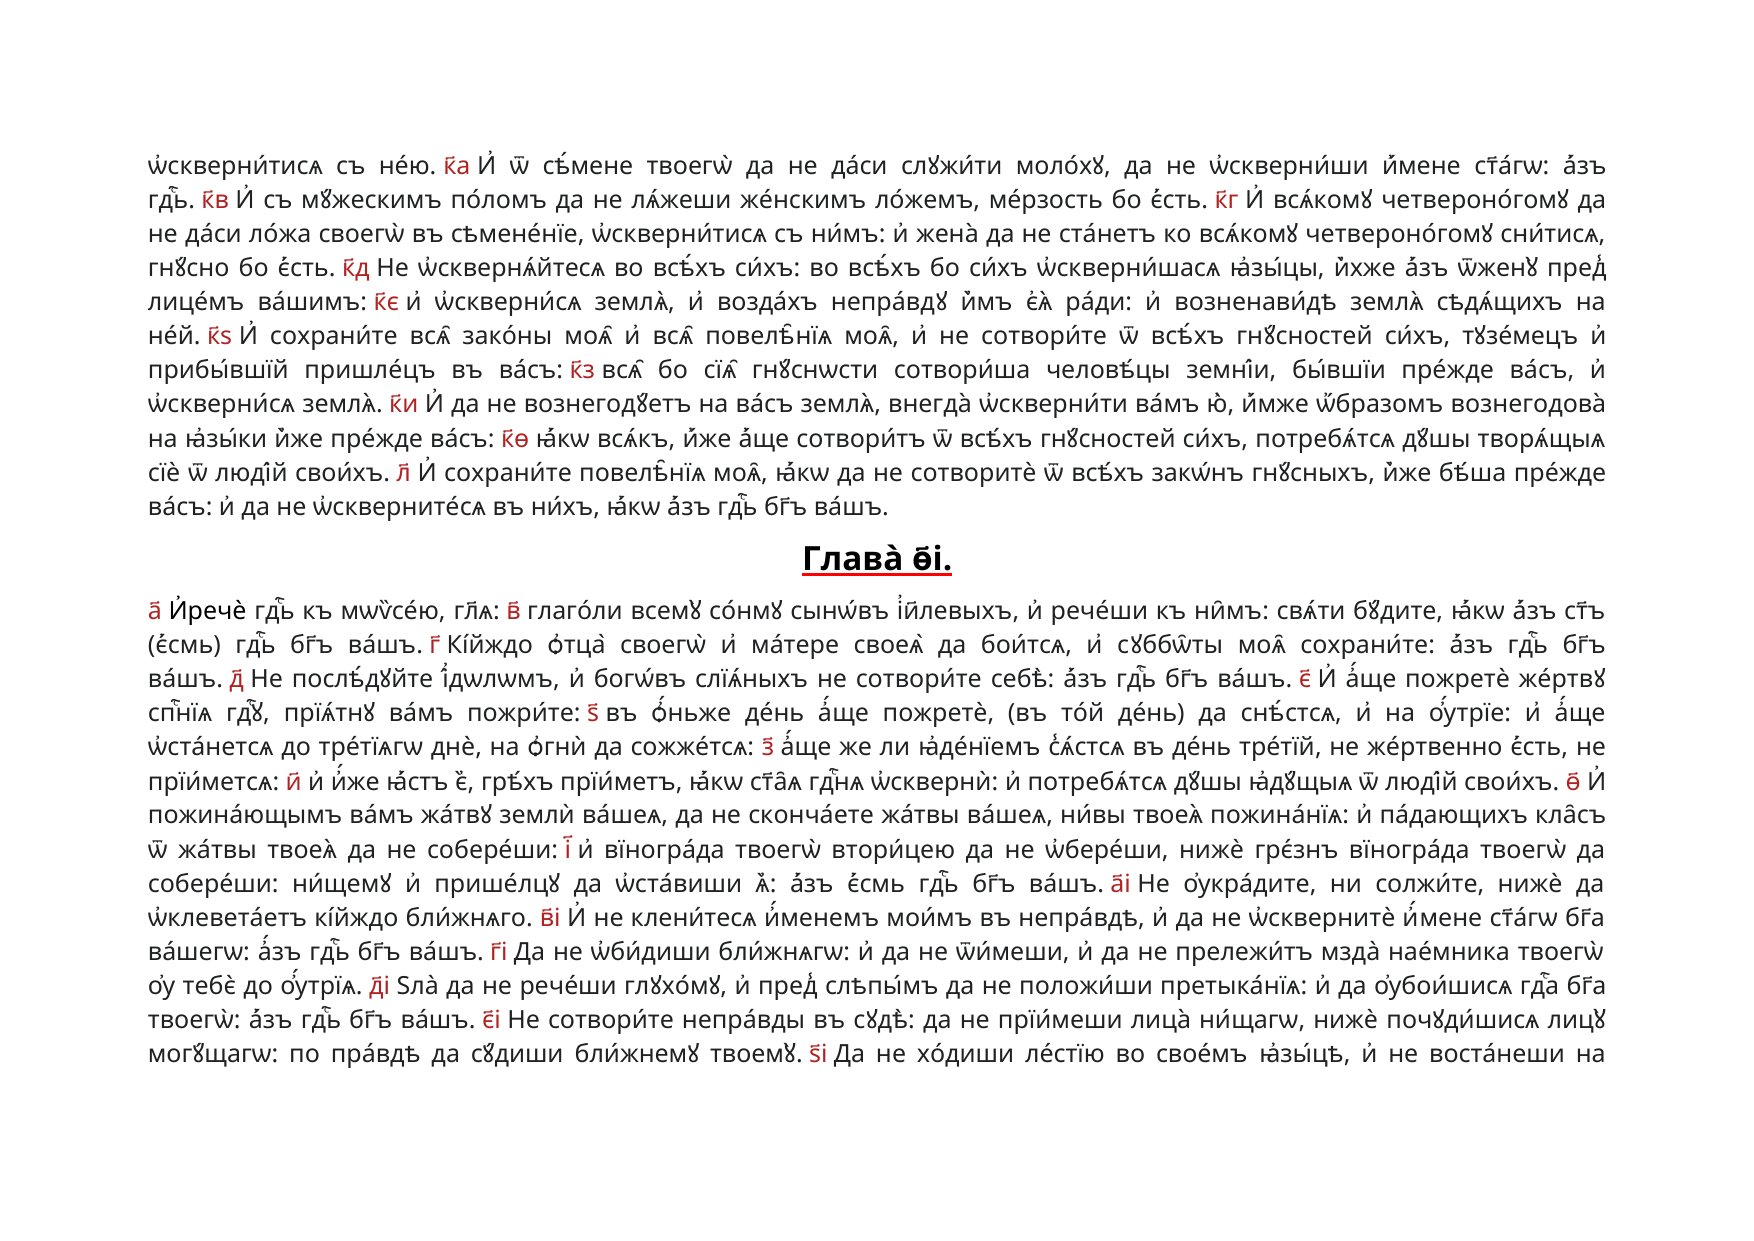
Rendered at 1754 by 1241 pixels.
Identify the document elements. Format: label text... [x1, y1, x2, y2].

text ѡ҆скверни́тисѧ съ не́ю. к҃а И҆ ѿ сѣ́мене твоегѡ̀ да не да́си слꙋжи́ти моло́хꙋ, да не ѡ҆скверни́ши и҆́мене ст҃а́гѡ: а҆́зъ гдⷭ҇ь. к҃в И҆ съ мꙋ́жескимъ по́ломъ да не лѧ́жеши же́нскимъ ло́жемъ, ме́рзость бо є҆́сть. к҃г И҆ всѧ́комꙋ четвероно́гомꙋ да не да́си ло́жа своегѡ̀ въ сѣмене́нїе, ѡ҆скверни́тисѧ съ ни́мъ: и҆ жена̀ да не ста́нетъ ко всѧ́комꙋ четвероно́гомꙋ сни́тисѧ, гнꙋ́сно бо є҆́сть. к҃д Не ѡ҆сквернѧ́йтесѧ во всѣ́хъ си́хъ: во всѣ́хъ бо си́хъ ѡ҆скверни́шасѧ ꙗ҆зы́цы, и҆̀хже а҆́зъ ѿженꙋ̀ пред̾ лице́мъ ва́шимъ: к҃є и҆ ѡ҆скверни́сѧ землѧ̀, и҆ возда́хъ непра́вдꙋ и҆̀мъ є҆ѧ̀ ра́ди: и҆ возненави́дѣ землѧ̀ сѣдѧ́щихъ на не́й. к҃ѕ И҆ сохрани́те всѧ̑ зако́ны моѧ̑ и҆ всѧ̑ повелѣ̑нїѧ моѧ̑, и҆ не сотвори́те ѿ всѣ́хъ гнꙋ́сностей си́хъ, тꙋзе́мецъ и҆ прибы́вшїй пришле́цъ въ ва́съ: к҃з всѧ̑ бо сїѧ̑ гнꙋ́снѡсти сотвори́ша человѣ́цы земні́и, бы́вшїи пре́жде ва́съ, и҆ ѡ҆скверни́сѧ землѧ̀. к҃и И҆ да не вознегодꙋ́етъ на ва́съ землѧ̀, внегда̀ ѡ҆скверни́ти ва́мъ ю҆̀, и҆́мже ѡ҆́бразомъ вознегодова̀ на ꙗ҆зы́ки и҆̀же пре́жде ва́съ: к҃ѳ ꙗ҆́кѡ всѧ́къ, и҆́же а҆́ще сотвори́тъ ѿ всѣ́хъ гнꙋ́сностей си́хъ, потребѧ́тсѧ дꙋ́шы творѧ́щыѧ сїѐ ѿ люді́й свои́хъ. л҃ И҆ сохрани́те повелѣ̑нїѧ моѧ̑, ꙗ҆́кѡ да не сотворитѐ ѿ всѣ́хъ закѡ́нъ гнꙋ́сныхъ, и҆̀же бѣ́ша пре́жде ва́съ: и҆ да не ѡ҆скверните́сѧ въ ни́хъ, ꙗ҆́кѡ а҆́зъ гдⷭ҇ь бг҃ъ ва́шъ. [148, 148, 1606, 522]
text Глава̀ ѳ҃і. [148, 535, 1606, 580]
text а҃ И҆речѐ гдⷭ҇ь къ мѡѷсе́ю, гл҃ѧ: в҃ глаго́ли всемꙋ̀ со́нмꙋ сынѡ́въ і҆и҃левыхъ, и҆ рече́ши къ ни̑мъ: свѧ́ти бꙋ́дите, ꙗ҆́кѡ а҆́зъ ст҃ъ (є҆́смь) гдⷭ҇ь бг҃ъ ва́шъ. г҃ Кі́йждо ѻ҆тца̀ своегѡ̀ и҆ ма́тере своеѧ̀ да бои́тсѧ, и҆ сꙋббѡ̑ты моѧ̑ сохрани́те: а҆́зъ гдⷭ҇ь бг҃ъ ва́шъ. д҃ Не послѣ́дꙋйте і҆́дѡлѡмъ, и҆ богѡ́въ слїѧ́ныхъ не сотвори́те себѣ̀: а҆́зъ гдⷭ҇ь бг҃ъ ва́шъ. є҃ И҆ а҆́ще пожретѐ же́ртвꙋ спⷭ҇нїѧ гдⷭ҇ꙋ, прїѧ́тнꙋ ва́мъ пожри́те: ѕ҃ въ ѻ҆́ньже де́нь а҆́ще пожретѐ, (въ то́й де́нь) да снѣ́стсѧ, и҆ на ѹ҆́трїе: и҆ а҆́ще ѡ҆ста́нетсѧ до тре́тїѧгѡ днѐ, на ѻ҆гнѝ да сожже́тсѧ: з҃ а҆́ще же ли ꙗ҆де́нїемъ с̾ѧ́стсѧ въ де́нь тре́тїй, не же́ртвенно є҆́сть, не прїи́метсѧ: и҃ и҆ и҆́же ꙗ҆́стъ є҆̀, грѣ́хъ прїи́метъ, ꙗ҆́кѡ ст҃а̑ѧ гдⷭ҇нѧ ѡ҆сквернѝ: и҆ потребѧ́тсѧ дꙋ́шы ꙗ҆дꙋ́щыѧ ѿ люді́й свои́хъ. ѳ҃ И҆ пожина́ющымъ ва́мъ жа́твꙋ землѝ ва́шеѧ, да не сконча́ете жа́твы ва́шеѧ, ни́вы твоеѧ̀ пожина́нїѧ: и҆ па́дающихъ кла̑съ ѿ жа́твы твоеѧ̀ да не собере́ши: і҃ и҆ вїногра́да твоегѡ̀ втори́цею да не ѡ҆бере́ши, нижѐ грє́знъ вїногра́да твоегѡ̀ да собере́ши: ни́щемꙋ и҆ прише́лцꙋ да ѡ҆ста́виши ѧ҆̀: а҆́зъ є҆́смь гдⷭ҇ь бг҃ъ ва́шъ. а҃і Не ѹ҆кра́дите, ни солжи́те, нижѐ да ѡ҆клевета́етъ кі́йждо бли́жнѧго. в҃і И҆ не клени́тесѧ и҆́менемъ мои́мъ въ непра́вдѣ, и҆ да не ѡ҆сквернитѐ и҆́мене ст҃а́гѡ бг҃а ва́шегѡ: а҆́зъ гдⷭ҇ь бг҃ъ ва́шъ. г҃і Да не ѡ҆би́диши бли́жнѧгѡ: и҆ да не ѿи́меши, и҆ да не прележи́тъ мзда̀ нае́мника твоегѡ̀ ѹ҆ тебє̀ до ѹ҆́трїѧ. д҃і Ѕла̀ да не рече́ши глꙋхо́мꙋ, и҆ пред̾ слѣпы́мъ да не положи́ши претыка́нїѧ: и҆ да ѹ҆бои́шисѧ гдⷭ҇а бг҃а твоегѡ̀: а҆́зъ гдⷭ҇ь бг҃ъ ва́шъ. є҃і Не сотвори́те непра́вды въ сꙋдѣ̀: да не прїи́меши лица̀ ни́щагѡ, нижѐ почꙋди́шисѧ лицꙋ̀ могꙋ́щагѡ: по пра́вдѣ да сꙋ́диши бли́жнемꙋ твоемꙋ̀. ѕ҃і Да не хо́диши ле́стїю во свое́мъ ꙗ҆зы́цѣ, и҆ не воста́неши на [148, 593, 1606, 1070]
